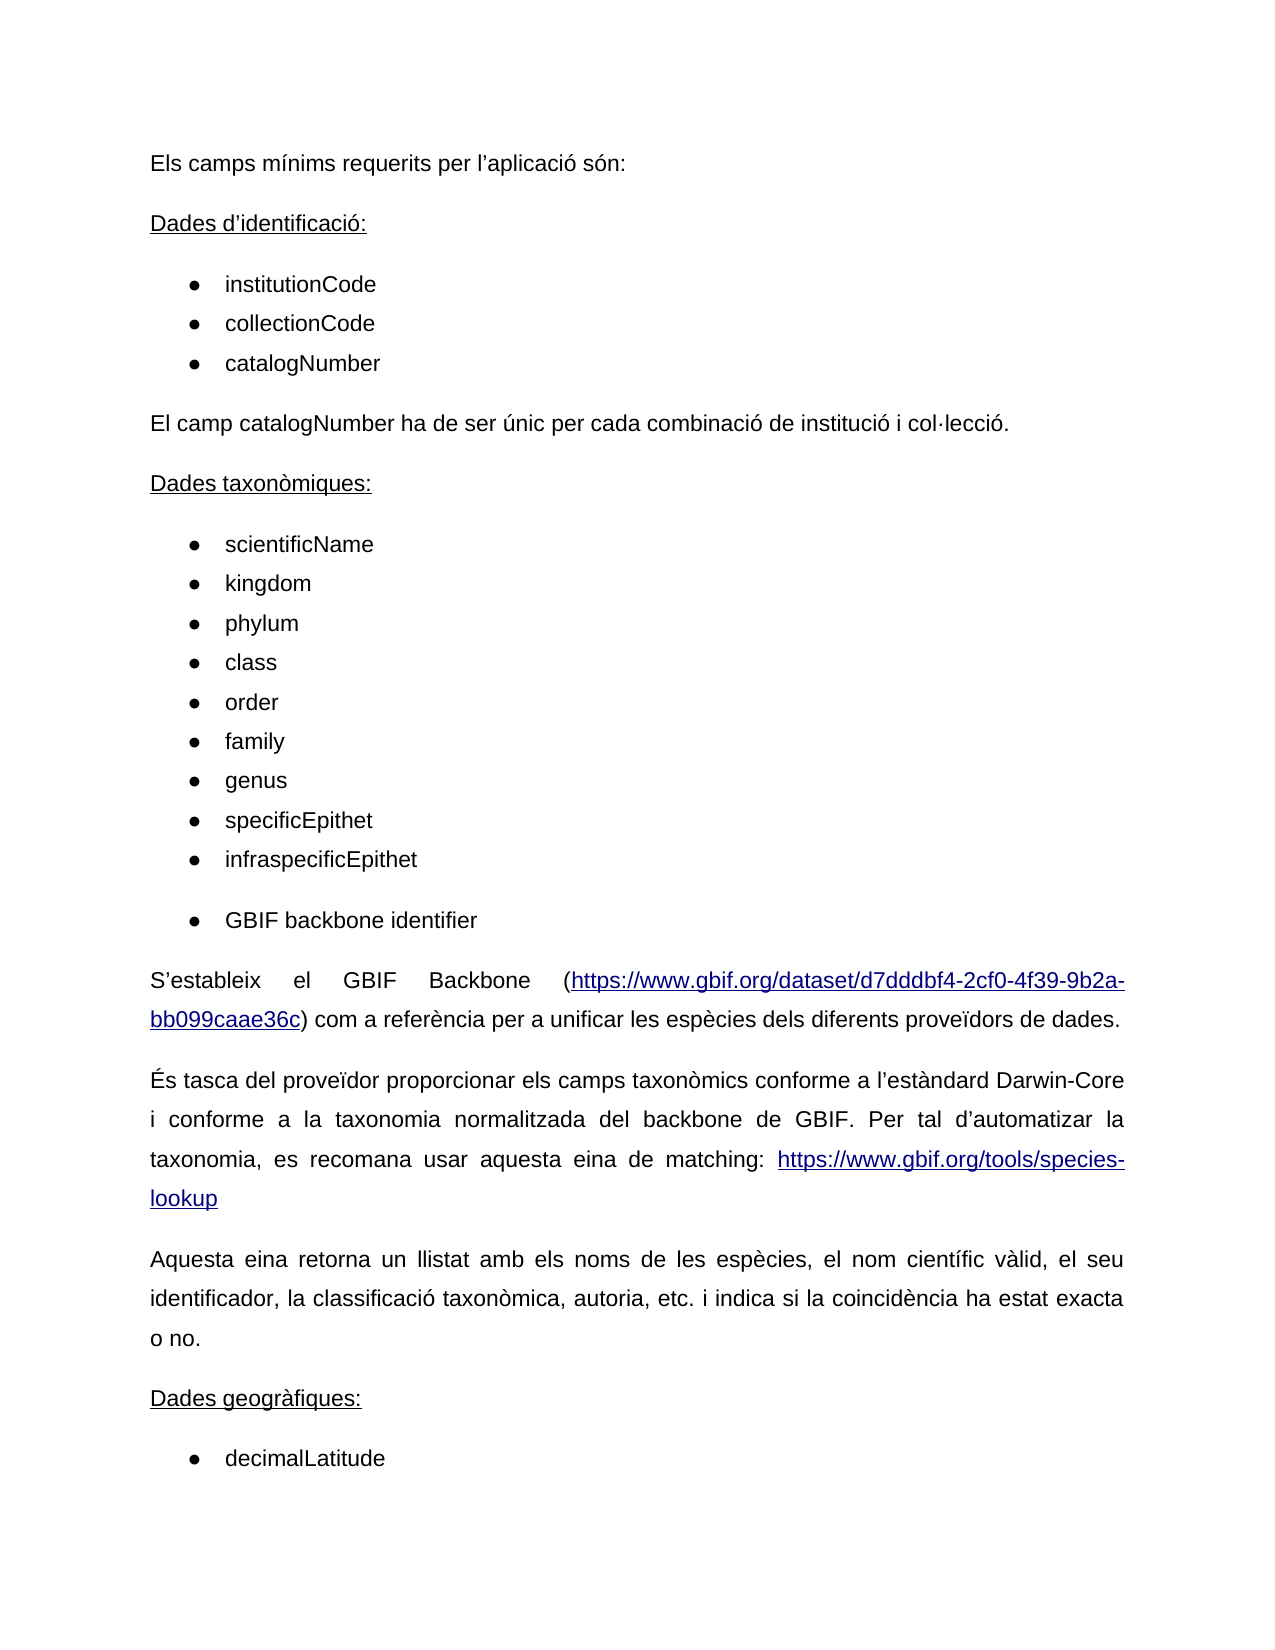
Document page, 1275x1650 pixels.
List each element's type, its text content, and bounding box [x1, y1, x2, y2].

list genus [187, 767, 1125, 794]
list infraspecificEpithet [187, 846, 1125, 873]
list class [187, 649, 1125, 675]
list order [187, 688, 1125, 715]
list family [187, 728, 1125, 754]
text És tasca del proveïdor proporcionar els camps taxonòmics conforme a l’estàndard Darwin-Core i conforme a la taxonomia normalitzada del backbone de GBIF. Per tal d’automatizar la taxonomia, es recomana usar aquesta eina de matching: https://www.gbif.org/tools/species-lookup [150, 1067, 1125, 1212]
text El camp catalogNumber ha de ser únic per cada combinació de institució i col·lecció. [150, 410, 1125, 436]
list specificEpithet [187, 807, 1125, 833]
list institutionCode [187, 271, 1125, 297]
text Els camps mínims requerits per l’aplicació són: [150, 150, 1125, 176]
text Aquesta eina retorna un llistat amb els noms de les espècies, el nom científic vàlid, el seu identificador, la classificació taxonòmica, autoria, etc. i indica si la coincidència ha estat exacta o no. [150, 1246, 1125, 1351]
text Dades d’identificació: [150, 210, 1125, 237]
list phylum [187, 609, 1125, 636]
text Dades geogràfiques: [150, 1385, 1125, 1411]
list kingdom [187, 570, 1125, 596]
list catalogNumber [187, 349, 1125, 376]
list scientificName [187, 531, 1125, 557]
list GBIF backbone identifier [187, 907, 1125, 933]
text Dades taxonòmiques: [150, 470, 1125, 497]
list collectionCode [187, 310, 1125, 336]
text S’estableix el GBIF Backbone (https://www.gbif.org/dataset/d7dddbf4-2cf0-4f39-9b2a-bb099caae36c) com a referència per a unificar les espècies dels diferents proveïdors de dades. [150, 967, 1125, 1033]
list decimalLatitude [187, 1445, 1125, 1471]
